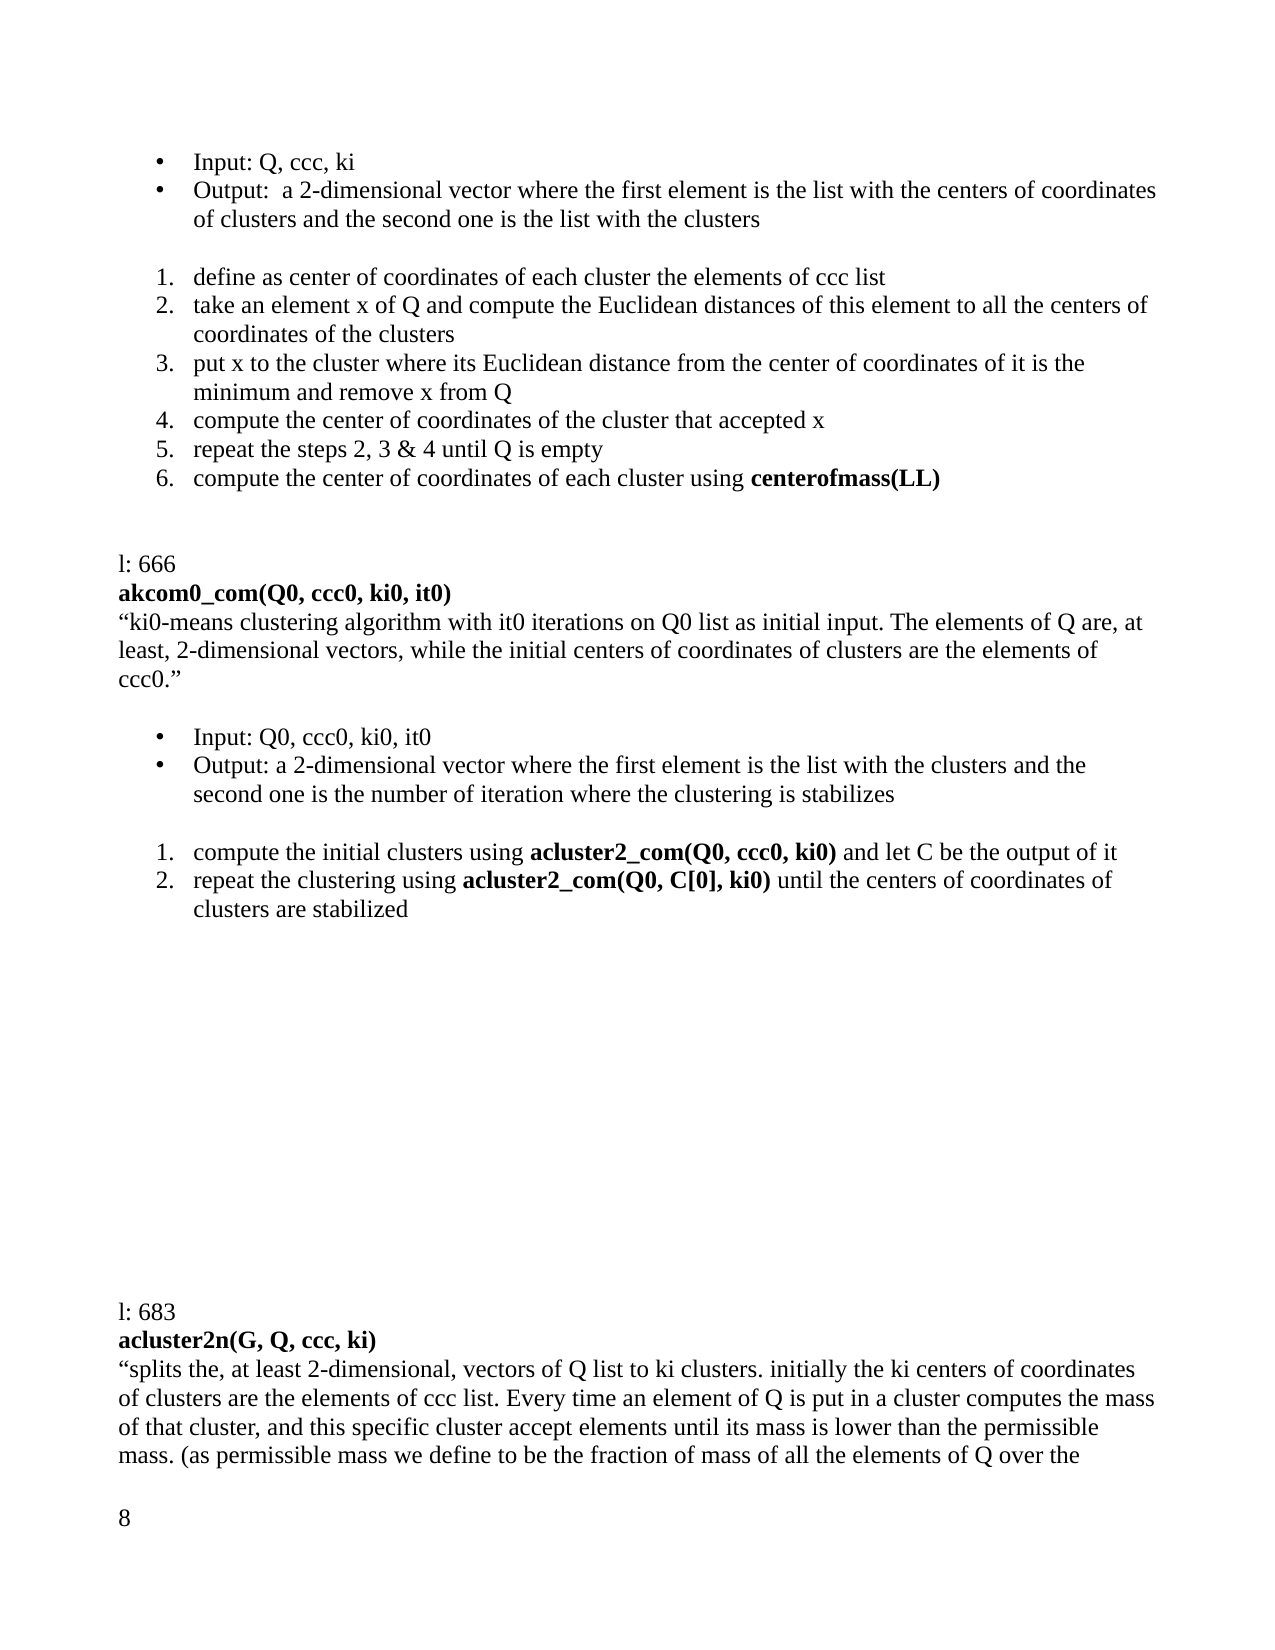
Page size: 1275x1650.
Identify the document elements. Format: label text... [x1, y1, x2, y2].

list compute the center of coordinates of the cluster that accepted x [156, 406, 1157, 434]
text acluster2n(G, Q, ccc, ki) [118, 1326, 1157, 1354]
list Input: Q0, ccc0, ki0, it0 [156, 722, 1157, 751]
list put x to the cluster where its Euclidean distance from the center of coordinates of it is the minimum and remove x from Q [156, 348, 1157, 406]
list define as center of coordinates of each cluster the elements of ccc list [156, 262, 1157, 291]
list compute the initial clusters using acluster2_com(Q0, ccc0, ki0) and let C be the output of it [156, 837, 1157, 866]
list take an element x of Q and compute the Euclidean distances of this element to all the centers of coordinates of the clusters [156, 291, 1157, 348]
list repeat the clustering using acluster2_com(Q0, C[0], ki0) until the centers of coordinates of clusters are stabilized [156, 866, 1157, 923]
text akcom0_com(Q0, ccc0, ki0, it0) [118, 578, 1157, 607]
list Input: Q, ccc, ki [156, 147, 1157, 176]
list Output: a 2-dimensional vector where the first element is the list with the centers of coordinates of clusters and the second one is the list with the clusters [156, 176, 1157, 233]
text l: 683 [118, 1297, 1157, 1326]
text l: 666 [118, 549, 1157, 578]
list compute the center of coordinates of each cluster using centerofmass(LL) [156, 463, 1157, 492]
text “splits the, at least 2-dimensional, vectors of Q list to ki clusters. initially the ki centers of coordinates of clusters are the elements of ccc list. Every time an element of Q is put in a cluster computes the mass of that cluster, and this specific cluster accept elements until its mass is lower than the permissible mass. (as permissible mass we define to be the fraction of mass of all the elements of Q over the [118, 1354, 1157, 1469]
list repeat the steps 2, 3 & 4 until Q is empty [156, 434, 1157, 463]
list Output: a 2-dimensional vector where the first element is the list with the clusters and the second one is the number of iteration where the clustering is stabilizes [156, 751, 1157, 808]
text “ki0-means clustering algorithm with it0 iterations on Q0 list as initial input. The elements of Q are, at least, 2-dimensional vectors, while the initial centers of coordinates of clusters are the elements of ccc0.” [118, 607, 1157, 693]
